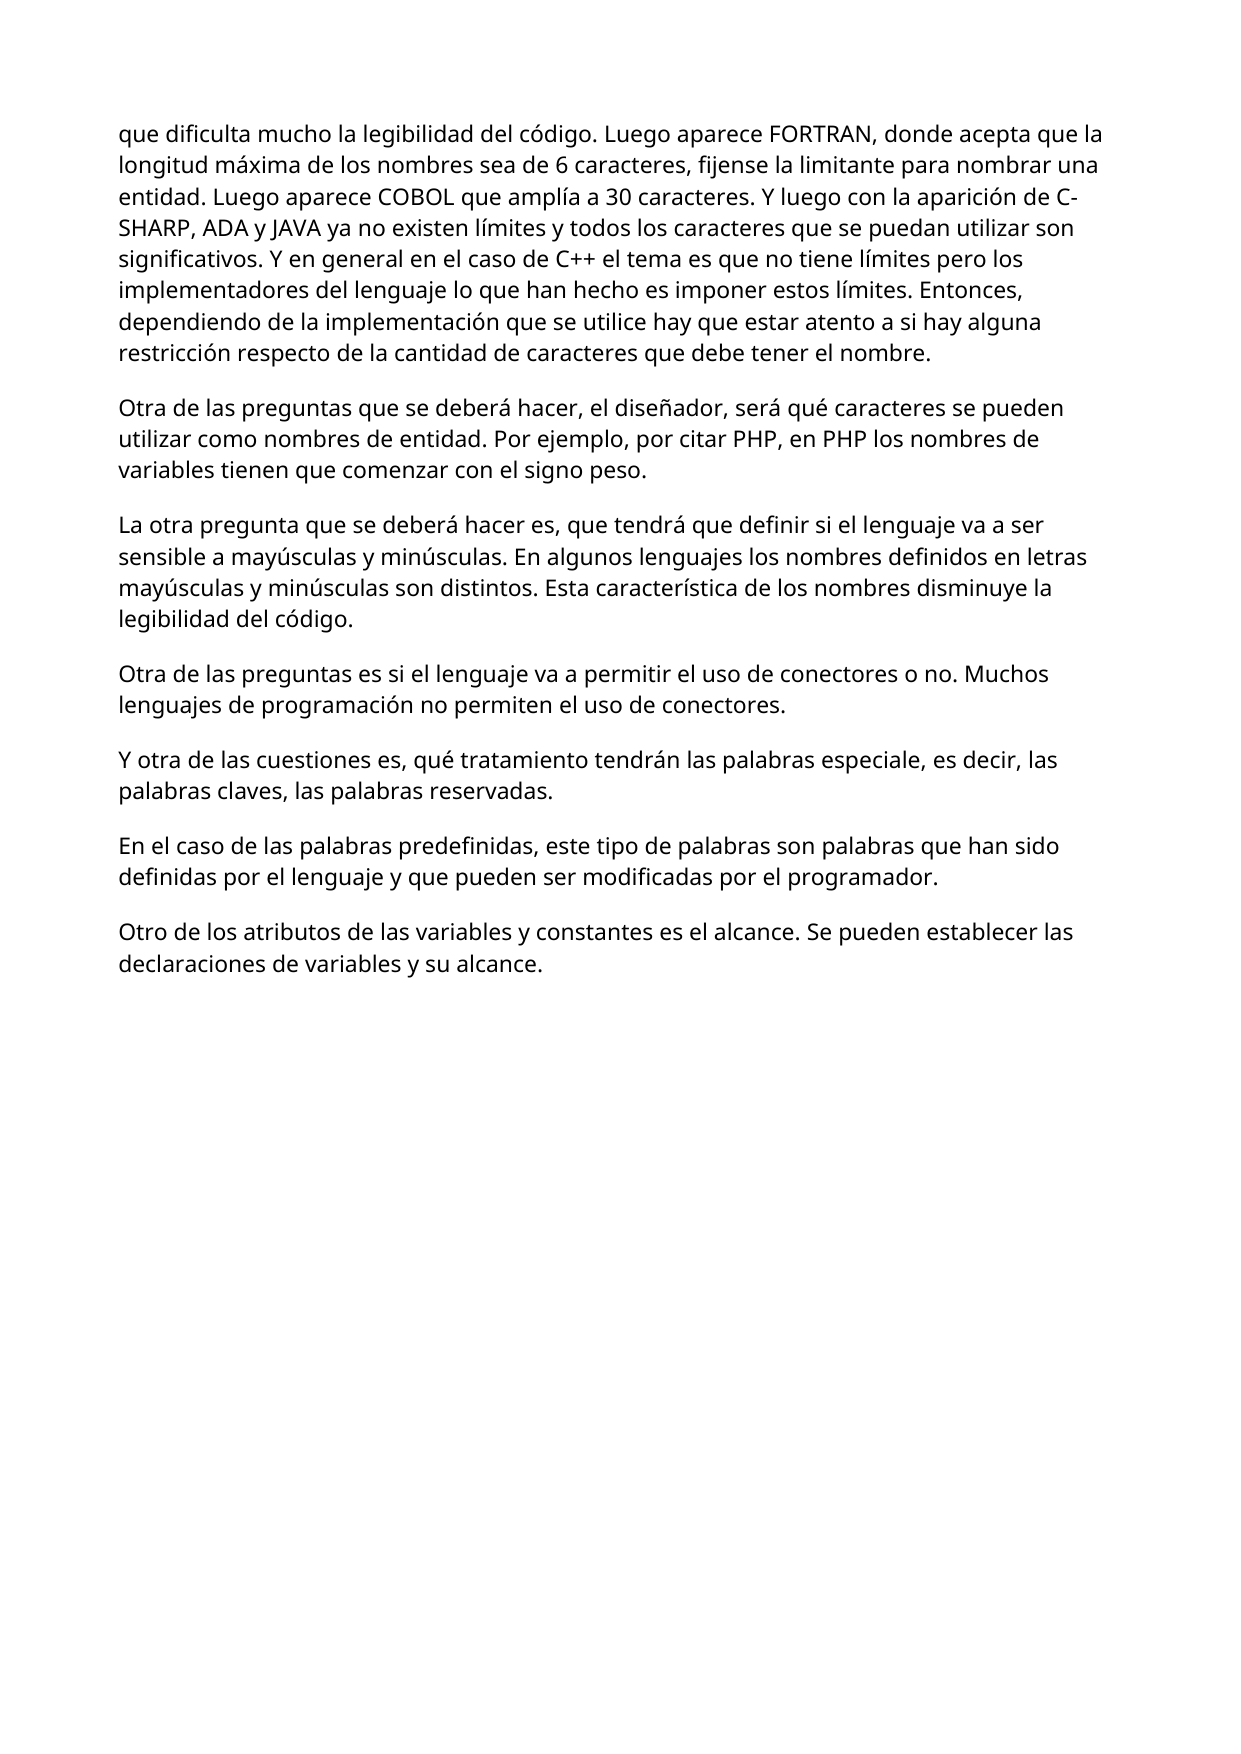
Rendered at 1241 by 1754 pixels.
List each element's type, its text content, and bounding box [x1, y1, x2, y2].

text Otra de las preguntas que se deberá hacer, el diseñador, será qué caracteres se pueden utilizar como nombres de entidad. Por ejemplo, por citar PHP, en PHP los nombres de variables tienen que comenzar con el signo peso. [118, 392, 1122, 486]
text Y otra de las cuestiones es, qué tratamiento tendrán las palabras especiale, es decir, las palabras claves, las palabras reservadas. [118, 744, 1122, 806]
text La otra pregunta que se deberá hacer es, que tendrá que definir si el lenguaje va a ser sensible a mayúsculas y minúsculas. En algunos lenguajes los nombres definidos en letras mayúsculas y minúsculas son distintos. Esta característica de los nombres disminuye la legibilidad del código. [118, 509, 1122, 634]
text que dificulta mucho la legibilidad del código. Luego aparece FORTRAN, donde acepta que la longitud máxima de los nombres sea de 6 caracteres, fijense la limitante para nombrar una entidad. Luego aparece COBOL que amplía a 30 caracteres. Y luego con la aparición de C-SHARP, ADA y JAVA ya no existen límites y todos los caracteres que se puedan utilizar son significativos. Y en general en el caso de C++ el tema es que no tiene límites pero los implementadores del lenguaje lo que han hecho es imponer estos límites. Entonces, dependiendo de la implementación que se utilice hay que estar atento a si hay alguna restricción respecto de la cantidad de caracteres que debe tener el nombre. [118, 118, 1122, 368]
text Otro de los atributos de las variables y constantes es el alcance. Se pueden establecer las declaraciones de variables y su alcance. [118, 916, 1122, 979]
text En el caso de las palabras predefinidas, este tipo de palabras son palabras que han sido definidas por el lenguaje y que pueden ser modificadas por el programador. [118, 830, 1122, 893]
text Otra de las preguntas es si el lenguaje va a permitir el uso de conectores o no. Muchos lenguajes de programación no permiten el uso de conectores. [118, 658, 1122, 720]
